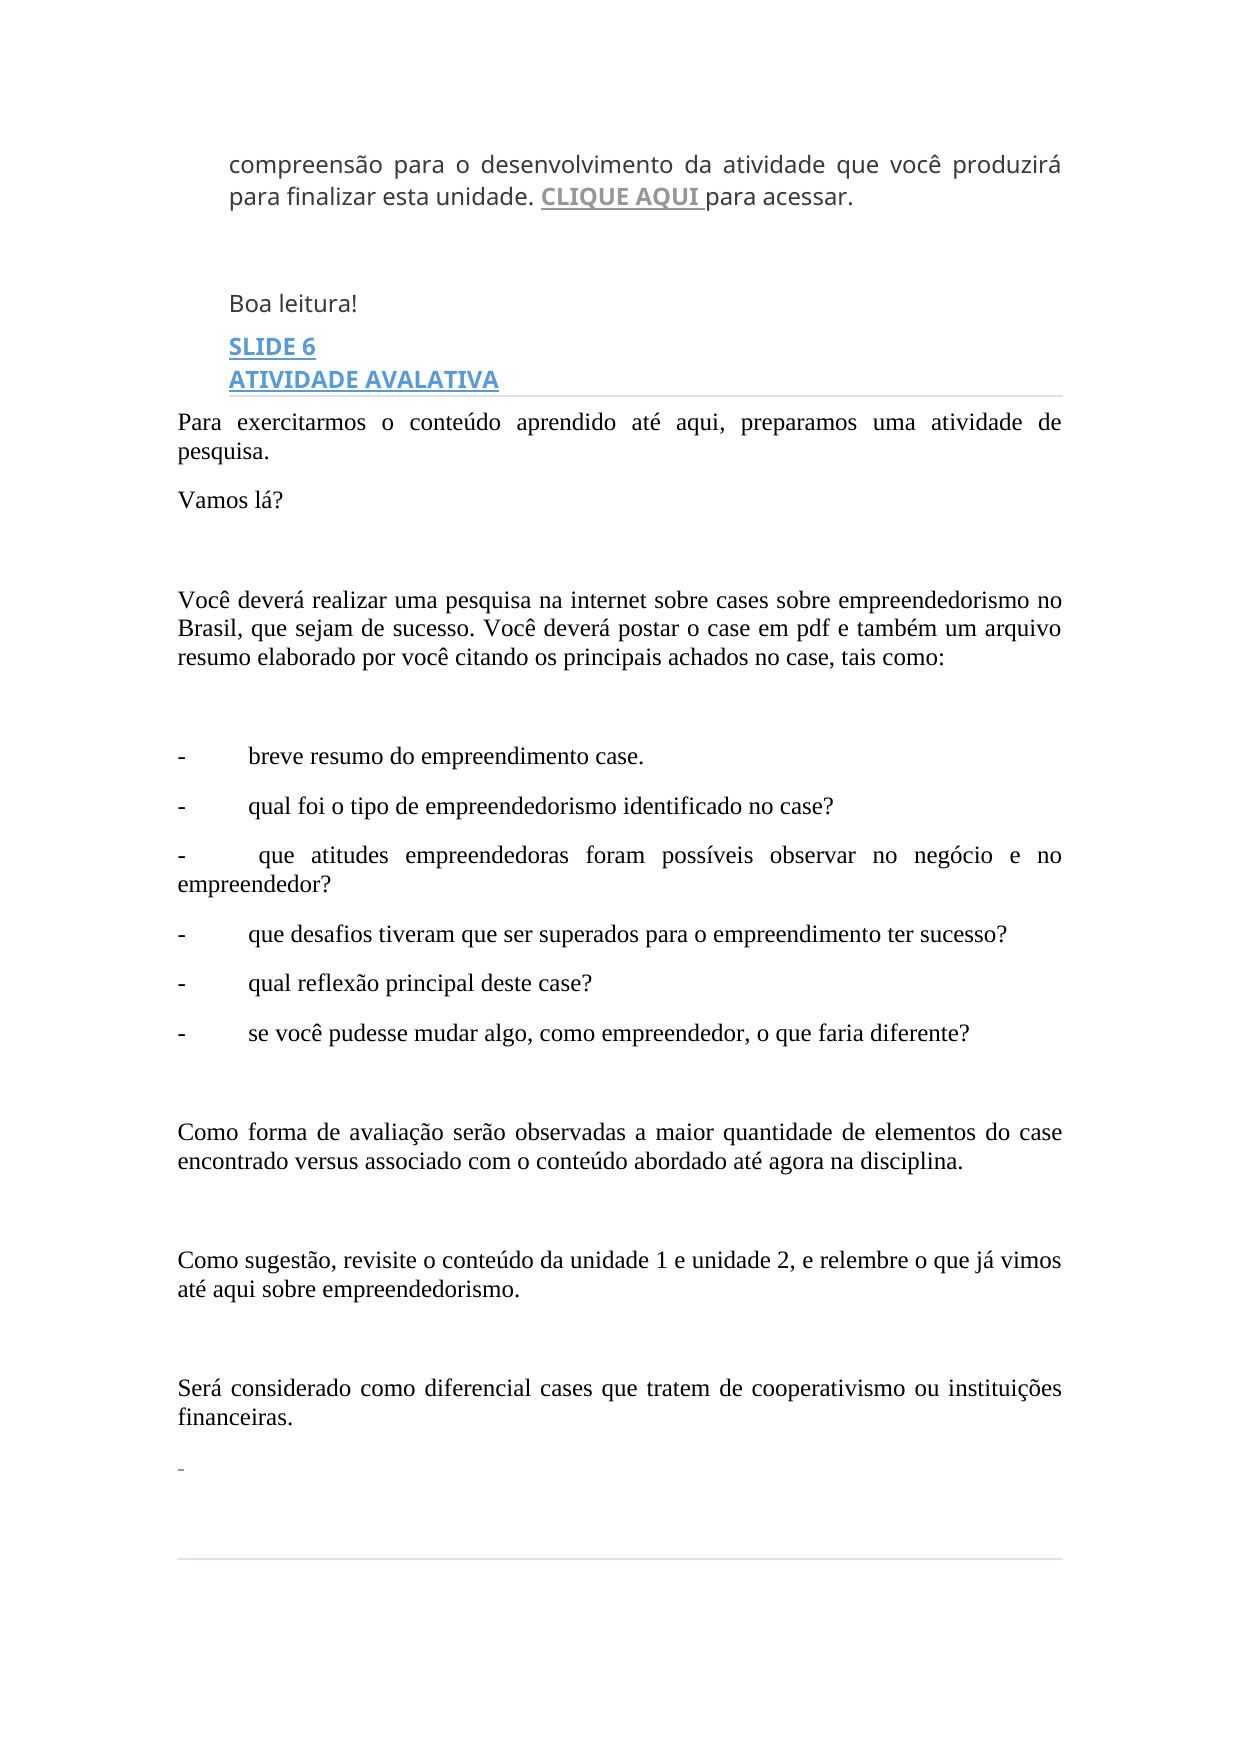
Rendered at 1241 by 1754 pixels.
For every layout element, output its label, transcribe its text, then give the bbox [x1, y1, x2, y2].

table_header [177, 1441, 202, 1490]
text - breve resumo do empreendimento case. [177, 741, 1063, 770]
text - que atitudes empreendedoras foram possíveis observar no negócio e no empreendedor? [177, 841, 1063, 898]
text Boa leitura! [229, 287, 1063, 320]
text ATIVIDADE AVALATIVA [229, 363, 1063, 395]
text Será considerado como diferencial cases que tratem de cooperativismo ou instituições financeiras. [177, 1373, 1063, 1431]
text Como sugestão, revisite o conteúdo da unidade 1 e unidade 2, e relembre o que já vimos até aqui sobre empreendedorismo. [177, 1245, 1063, 1303]
text - qual foi o tipo de empreendedorismo identificado no case? [177, 791, 1063, 820]
table_header [202, 1441, 206, 1490]
text - que desafios tiveram que ser superados para o empreendimento ter sucesso? [177, 919, 1063, 948]
text - qual reflexão principal deste case? [177, 968, 1063, 997]
text compreensão para o desenvolvimento da atividade que você produzirá para finalizar esta unidade. CLIQUE AQUI para acessar. [229, 148, 1063, 213]
text SLIDE 6 [229, 330, 1063, 363]
text Você deverá realizar uma pesquisa na internet sobre cases sobre empreendedorismo no Brasil, que sejam de sucesso. Você deverá postar o case em pdf e também um arquivo resumo elaborado por você citando os principais achados no case, tais como: [177, 585, 1063, 671]
text Para exercitarmos o conteúdo aprendido até aqui, preparamos uma atividade de pesquisa. [177, 407, 1063, 465]
text Como forma de avaliação serão observadas a maior quantidade de elementos do case encontrado versus associado com o conteúdo abordado até agora na disciplina. [177, 1117, 1063, 1175]
text - se você pudesse mudar algo, como empreendedor, o que faria diferente? [177, 1018, 1063, 1047]
text Vamos lá? [177, 486, 1063, 514]
